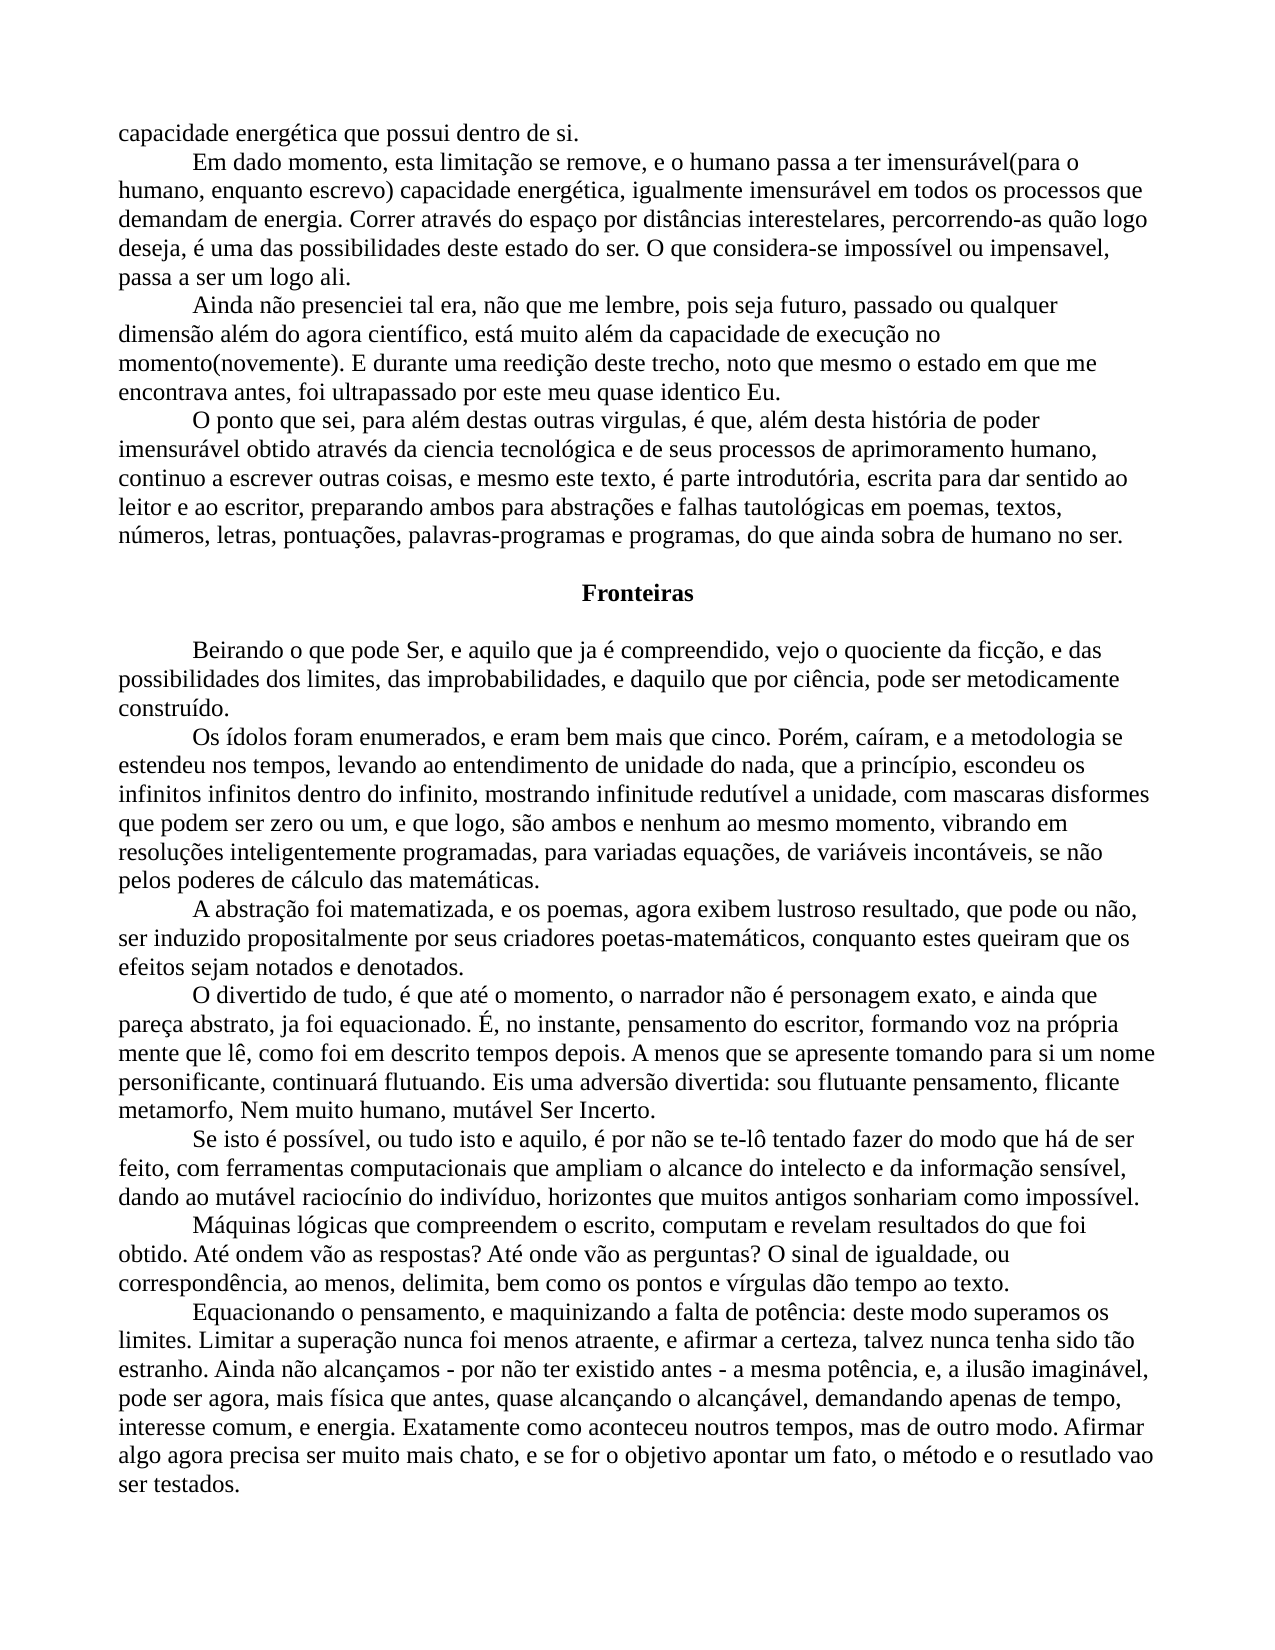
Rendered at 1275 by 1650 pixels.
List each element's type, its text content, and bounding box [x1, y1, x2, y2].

text capacidade energética que possui dentro de si. [118, 118, 1157, 147]
text A abstração foi matematizada, e os poemas, agora exibem lustroso resultado, que pode ou não, ser induzido propositalmente por seus criadores poetas-matemáticos, conquanto estes queiram que os efeitos sejam notados e denotados. [118, 894, 1157, 981]
text Se isto é possível, ou tudo isto e aquilo, é por não se te-lô tentado fazer do modo que há de ser feito, com ferramentas computacionais que ampliam o alcance do intelecto e da informação sensível, dando ao mutável raciocínio do indivíduo, horizontes que muitos antigos sonhariam como impossível. [118, 1124, 1157, 1211]
text Equacionando o pensamento, e maquinizando a falta de potência: deste modo superamos os limites. Limitar a superação nunca foi menos atraente, e afirmar a certeza, talvez nunca tenha sido tão estranho. Ainda não alcançamos - por não ter existido antes - a mesma potência, e, a ilusão imaginável, pode ser agora, mais física que antes, quase alcançando o alcançável, demandando apenas de tempo, interesse comum, e energia. Exatamente como aconteceu noutros tempos, mas de outro modo. Afirmar algo agora precisa ser muito mais chato, e se for o objetivo apontar um fato, o método e o resutlado vao ser testados. [118, 1297, 1157, 1498]
text Fronteiras [118, 578, 1157, 607]
text Em dado momento, esta limitação se remove, e o humano passa a ter imensurável(para o humano, enquanto escrevo) capacidade energética, igualmente imensurável em todos os processos que demandam de energia. Correr através do espaço por distâncias interestelares, percorrendo-as quão logo deseja, é uma das possibilidades deste estado do ser. O que considera-se impossível ou impensavel, passa a ser um logo ali. [118, 147, 1157, 291]
text O ponto que sei, para além destas outras virgulas, é que, além desta história de poder imensurável obtido através da ciencia tecnológica e de seus processos de aprimoramento humano, continuo a escrever outras coisas, e mesmo este texto, é parte introdutória, escrita para dar sentido ao leitor e ao escritor, preparando ambos para abstrações e falhas tautológicas em poemas, textos, números, letras, pontuações, palavras-programas e programas, do que ainda sobra de humano no ser. [118, 406, 1157, 549]
text Máquinas lógicas que compreendem o escrito, computam e revelam resultados do que foi obtido. Até ondem vão as respostas? Até onde vão as perguntas? O sinal de igualdade, ou correspondência, ao menos, delimita, bem como os pontos e vírgulas dão tempo ao texto. [118, 1211, 1157, 1297]
text O divertido de tudo, é que até o momento, o narrador não é personagem exato, e ainda que pareça abstrato, ja foi equacionado. É, no instante, pensamento do escritor, formando voz na própria mente que lê, como foi em descrito tempos depois. A menos que se apresente tomando para si um nome personificante, continuará flutuando. Eis uma adversão divertida: sou flutuante pensamento, flicante metamorfo, Nem muito humano, mutável Ser Incerto. [118, 981, 1157, 1124]
text Os ídolos foram enumerados, e eram bem mais que cinco. Porém, caíram, e a metodologia se estendeu nos tempos, levando ao entendimento de unidade do nada, que a princípio, escondeu os infinitos infinitos dentro do infinito, mostrando infinitude redutível a unidade, com mascaras disformes que podem ser zero ou um, e que logo, são ambos e nenhum ao mesmo momento, vibrando em resoluções inteligentemente programadas, para variadas equações, de variáveis incontáveis, se não pelos poderes de cálculo das matemáticas. [118, 722, 1157, 894]
text Beirando o que pode Ser, e aquilo que ja é compreendido, vejo o quociente da ficção, e das possibilidades dos limites, das improbabilidades, e daquilo que por ciência, pode ser metodicamente construído. [118, 636, 1157, 722]
text Ainda não presenciei tal era, não que me lembre, pois seja futuro, passado ou qualquer dimensão além do agora científico, está muito além da capacidade de execução no momento(novemente). E durante uma reedição deste trecho, noto que mesmo o estado em que me encontrava antes, foi ultrapassado por este meu quase identico Eu. [118, 291, 1157, 406]
